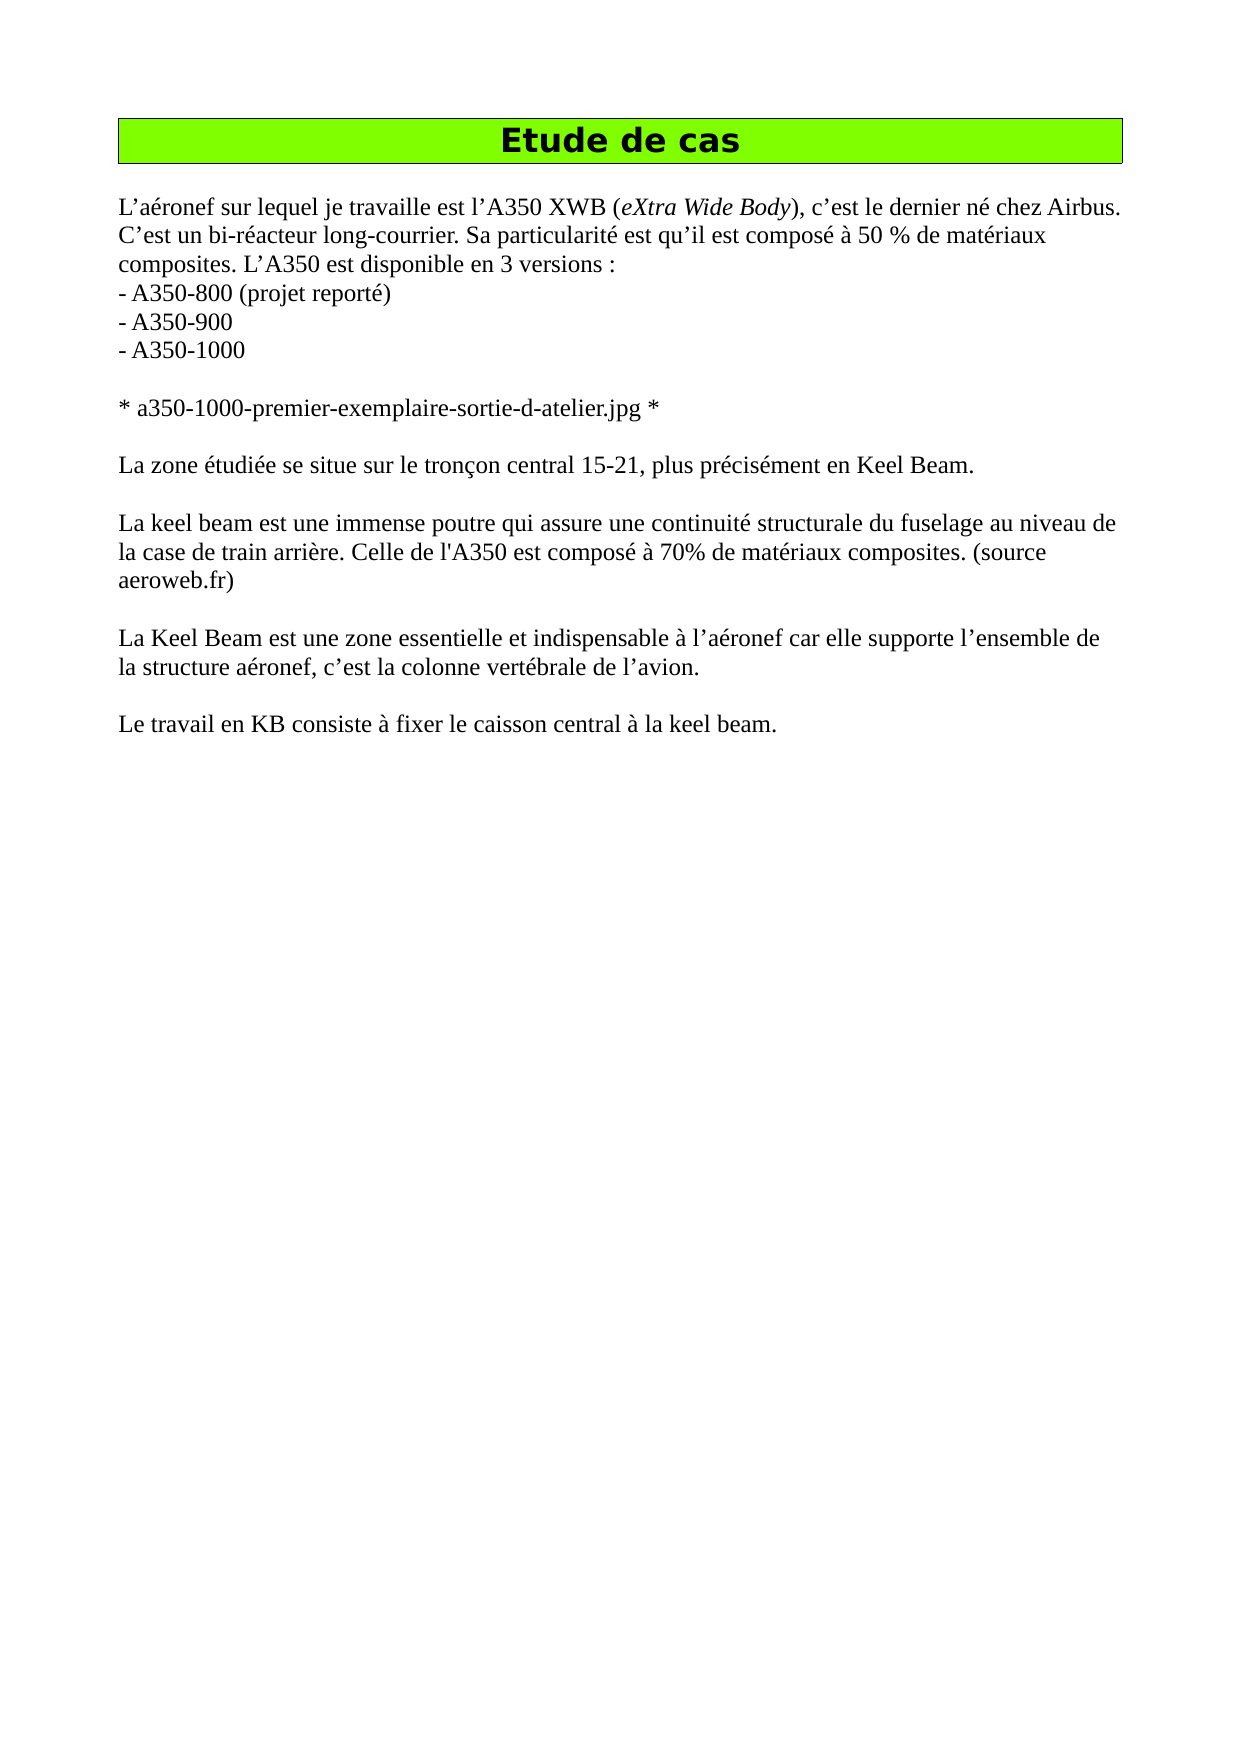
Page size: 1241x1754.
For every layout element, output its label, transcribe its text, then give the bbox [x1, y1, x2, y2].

text * a350-1000-premier-exemplaire-sortie-d-atelier.jpg * [118, 393, 1122, 422]
text - A350-1000 [118, 336, 1122, 364]
text La zone étudiée se situe sur le tronçon central 15-21, plus précisément en Keel Beam. [118, 451, 1122, 479]
text La keel beam est une immense poutre qui assure une continuité structurale du fuselage au niveau de la case de train arrière. Celle de l'A350 est composé à 70% de matériaux composites. (source aeroweb.fr) [118, 508, 1122, 594]
text La Keel Beam est une zone essentielle et indispensable à l’aéronef car elle supporte l’ensemble de la structure aéronef, c’est la colonne vertébrale de l’avion. [118, 623, 1122, 681]
text - A350-800 (projet reporté) [118, 278, 1122, 307]
text - A350-900 [118, 307, 1122, 336]
text Etude de cas [119, 119, 1122, 163]
text Le travail en KB consiste à fixer le caisson central à la keel beam. [118, 709, 1122, 738]
text L’aéronef sur lequel je travaille est l’A350 XWB (eXtra Wide Body), c’est le dernier né chez Airbus. C’est un bi-réacteur long-courrier. Sa particularité est qu’il est composé à 50 % de matériaux composites. L’A350 est disponible en 3 versions : [118, 192, 1122, 278]
